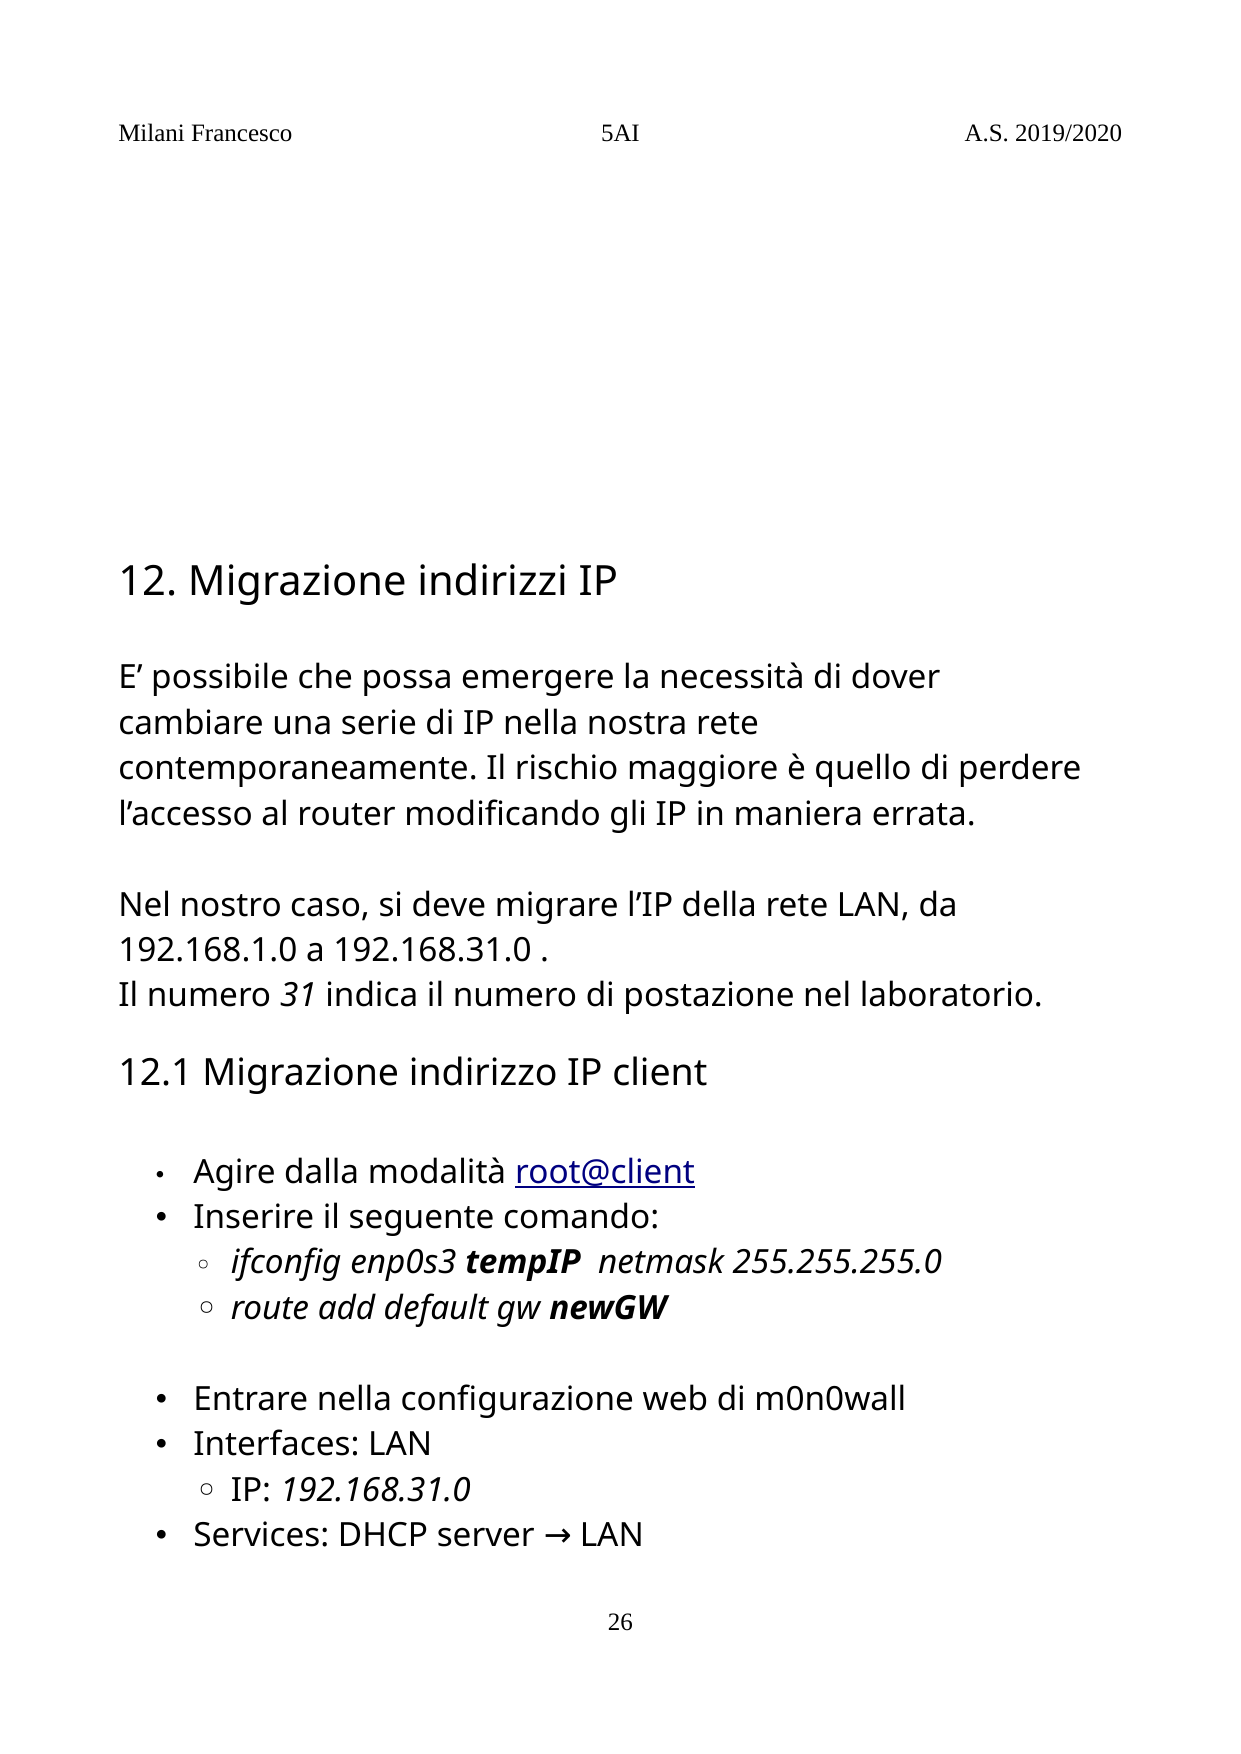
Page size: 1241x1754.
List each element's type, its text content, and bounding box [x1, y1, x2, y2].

text 12. Migrazione indirizzi IP [118, 551, 1122, 608]
list route add default gw newGW [193, 1284, 1122, 1329]
text cambiare una serie di IP nella nostra rete contemporaneamente. Il rischio maggiore è quello di perdere l’accesso al router modificando gli IP in maniera errata. [118, 699, 1122, 835]
list Inserire il seguente comando: [156, 1193, 1122, 1238]
list ifconfig enp0s3 tempIP netmask 255.255.255.0 [193, 1238, 1122, 1284]
text Nel nostro caso, si deve migrare l’IP della rete LAN, da 192.168.1.0 a 192.168.31.0 . [118, 880, 1122, 971]
list IP: 192.168.31.0 [193, 1465, 1122, 1511]
list Entrare nella configurazione web di m0n0wall [156, 1374, 1122, 1420]
list Services: DHCP server → LAN [156, 1511, 1122, 1556]
text 12.1 Migrazione indirizzo IP client [118, 1045, 1122, 1096]
text E’ possibile che possa emergere la necessità di dover [118, 653, 1122, 699]
list Interfaces: LAN [156, 1420, 1122, 1465]
text Il numero 31 indica il numero di postazione nel laboratorio. [118, 971, 1122, 1017]
list Agire dalla modalità root@client [156, 1147, 1122, 1193]
